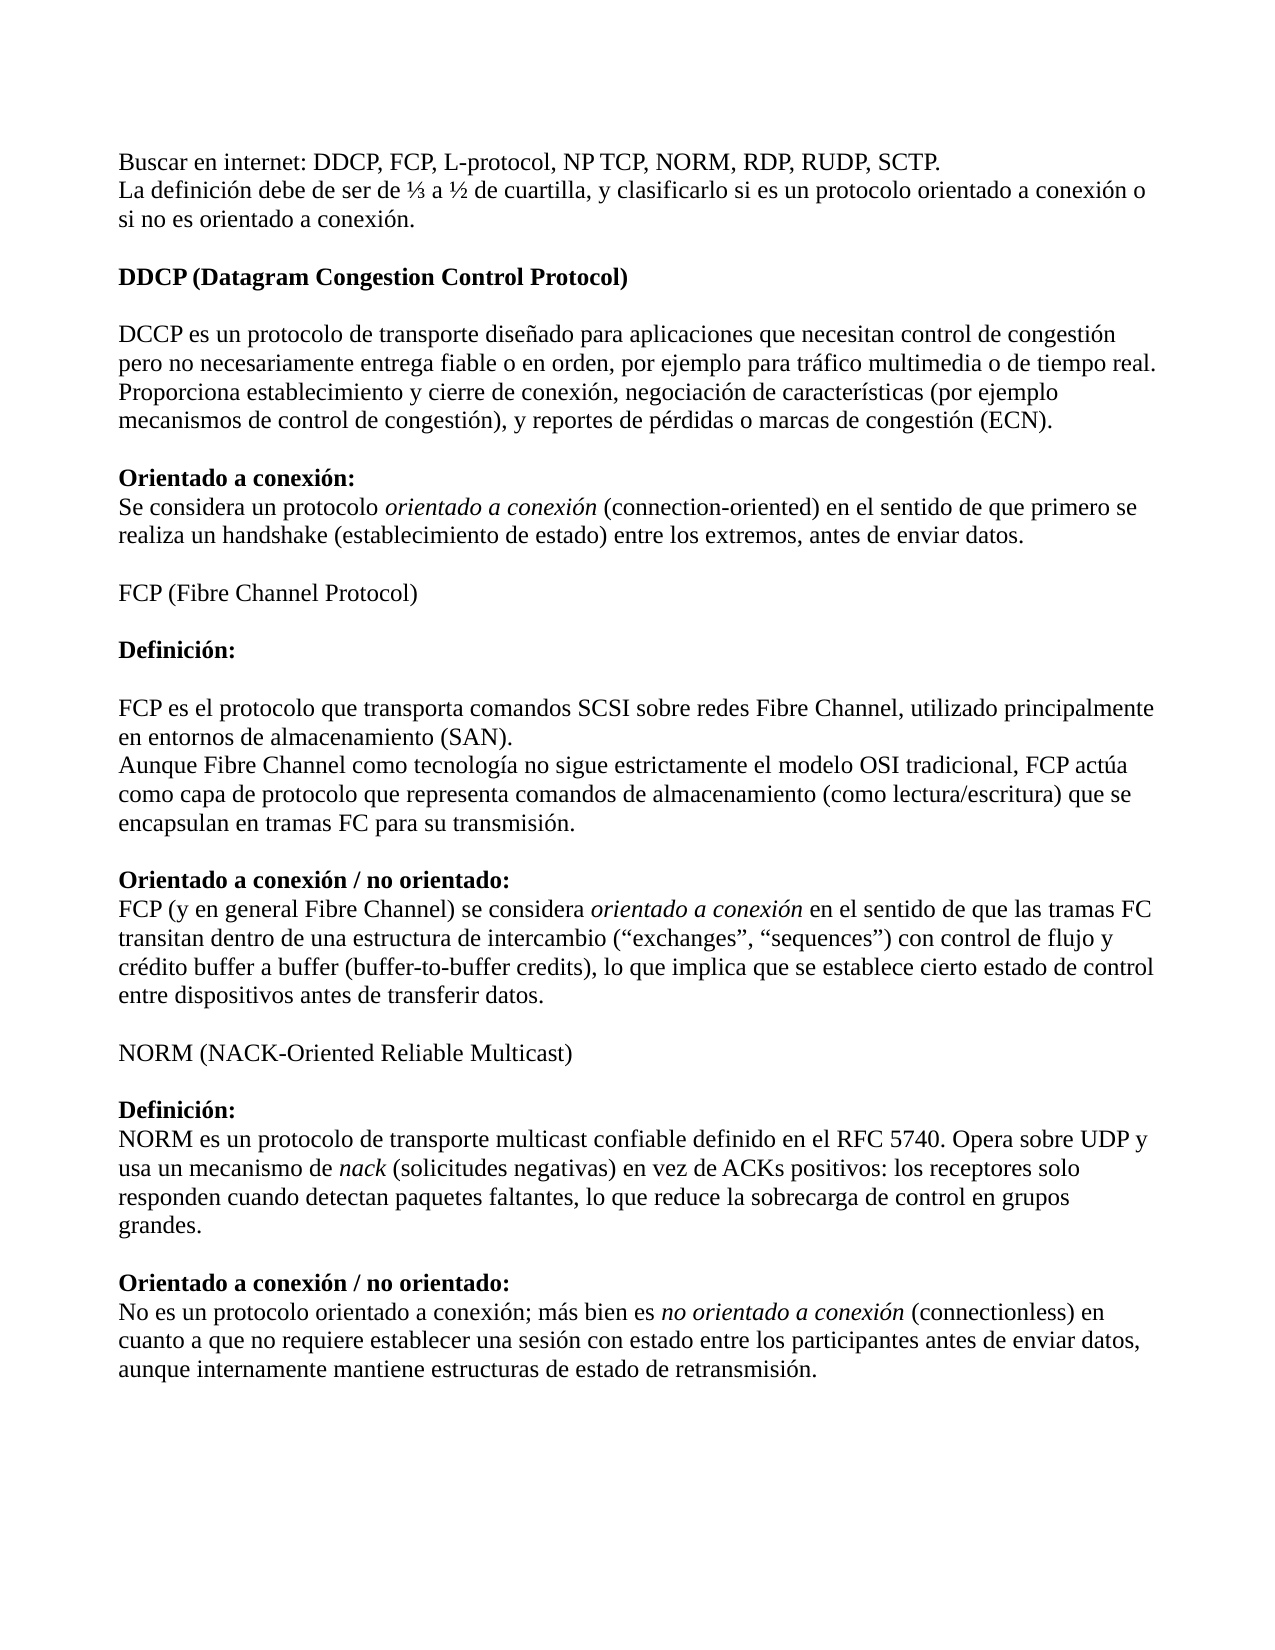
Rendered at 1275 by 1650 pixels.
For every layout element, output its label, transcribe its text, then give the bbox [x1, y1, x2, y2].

text Orientado a conexión: Se considera un protocolo orientado a conexión (connection-oriented) en el sentido de que primero se realiza un handshake (establecimiento de estado) entre los extremos, antes de enviar datos. [118, 463, 1157, 549]
text DDCP (Datagram Congestion Control Protocol) [118, 262, 1157, 291]
text Definición: [118, 636, 1157, 664]
text FCP es el protocolo que transporta comandos SCSI sobre redes Fibre Channel, utilizado principalmente en entornos de almacenamiento (SAN). Aunque Fibre Channel como tecnología no sigue estrictamente el modelo OSI tradicional, FCP actúa como capa de protocolo que representa comandos de almacenamiento (como lectura/escritura) que se encapsulan en tramas FC para su transmisión. [118, 693, 1157, 837]
text Orientado a conexión / no orientado: No es un protocolo orientado a conexión; más bien es no orientado a conexión (connectionless) en cuanto a que no requiere establecer una sesión con estado entre los participantes antes de enviar datos, aunque internamente mantiene estructuras de estado de retransmisión. [118, 1268, 1157, 1383]
text Definición: NORM es un protocolo de transporte multicast confiable definido en el RFC 5740. Opera sobre UDP y usa un mecanismo de nack (solicitudes negativas) en vez de ACKs positivos: los receptores solo responden cuando detectan paquetes faltantes, lo que reduce la sobrecarga de control en grupos grandes. [118, 1096, 1157, 1239]
text NORM (NACK-Oriented Reliable Multicast) [118, 1038, 1157, 1067]
text FCP (Fibre Channel Protocol) [118, 578, 1157, 607]
text Buscar en internet: DDCP, FCP, L-protocol, NP TCP, NORM, RDP, RUDP, SCTP. [118, 147, 1157, 176]
text DCCP es un protocolo de transporte diseñado para aplicaciones que necesitan control de congestión pero no necesariamente entrega fiable o en orden, por ejemplo para tráfico multimedia o de tiempo real. Proporciona establecimiento y cierre de conexión, negociación de características (por ejemplo mecanismos de control de congestión), y reportes de pérdidas o marcas de congestión (ECN). [118, 319, 1157, 434]
text La definición debe de ser de ⅓ a ½ de cuartilla, y clasificarlo si es un protocolo orientado a conexión o si no es orientado a conexión. [118, 176, 1157, 233]
text Orientado a conexión / no orientado: FCP (y en general Fibre Channel) se considera orientado a conexión en el sentido de que las tramas FC transitan dentro de una estructura de intercambio (“exchanges”, “sequences”) con control de flujo y crédito buffer a buffer (buffer-to-buffer credits), lo que implica que se establece cierto estado de control entre dispositivos antes de transferir datos. [118, 866, 1157, 1009]
